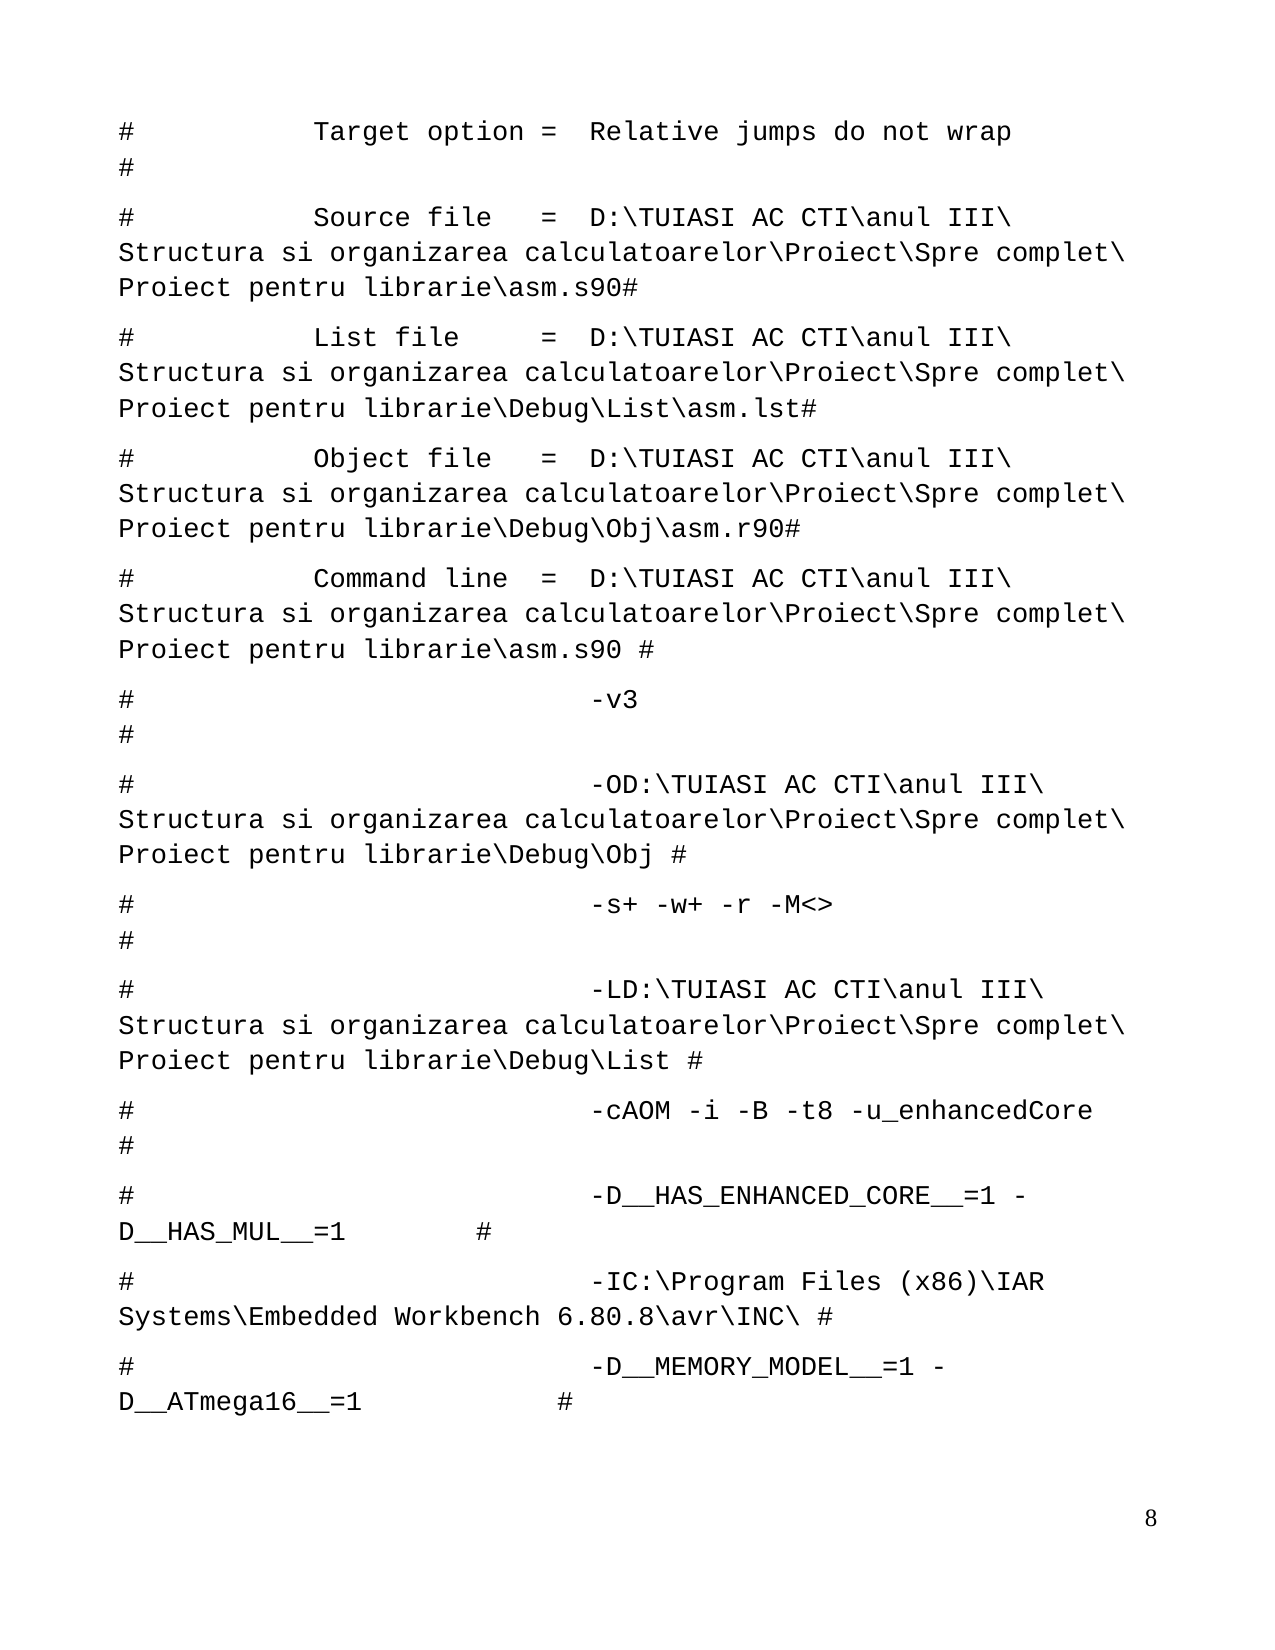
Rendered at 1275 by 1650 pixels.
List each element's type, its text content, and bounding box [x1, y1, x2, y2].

text # -D__MEMORY_MODEL__=1 -D__ATmega16__=1 # [118, 1352, 1157, 1418]
text # -D__HAS_ENHANCED_CORE__=1 -D__HAS_MUL__=1 # [118, 1182, 1157, 1248]
text # -cAOM -i -B -t8 -u_enhancedCore # [118, 1097, 1157, 1163]
text # List file = D:\TUIASI AC CTI\anul III\Structura si organizarea calculatoarelor\Proiect\Spre complet\Proiect pentru librarie\Debug\List\asm.lst# [118, 324, 1157, 425]
text # -IC:\Program Files (x86)\IAR Systems\Embedded Workbench 6.80.8\avr\INC\ # [118, 1267, 1157, 1333]
text # -v3 # [118, 685, 1157, 751]
text # Target option = Relative jumps do not wrap # [118, 118, 1157, 184]
text # -LD:\TUIASI AC CTI\anul III\Structura si organizarea calculatoarelor\Proiect\Spre complet\Proiect pentru librarie\Debug\List # [118, 976, 1157, 1078]
text # Object file = D:\TUIASI AC CTI\anul III\Structura si organizarea calculatoarelor\Proiect\Spre complet\Proiect pentru librarie\Debug\Obj\asm.r90# [118, 444, 1157, 546]
text # Source file = D:\TUIASI AC CTI\anul III\Structura si organizarea calculatoarelor\Proiect\Spre complet\Proiect pentru librarie\asm.s90# [118, 203, 1157, 305]
text # Command line = D:\TUIASI AC CTI\anul III\Structura si organizarea calculatoarelor\Proiect\Spre complet\Proiect pentru librarie\asm.s90 # [118, 565, 1157, 666]
text # -OD:\TUIASI AC CTI\anul III\Structura si organizarea calculatoarelor\Proiect\Spre complet\Proiect pentru librarie\Debug\Obj # [118, 771, 1157, 872]
text # -s+ -w+ -r -M<> # [118, 891, 1157, 957]
